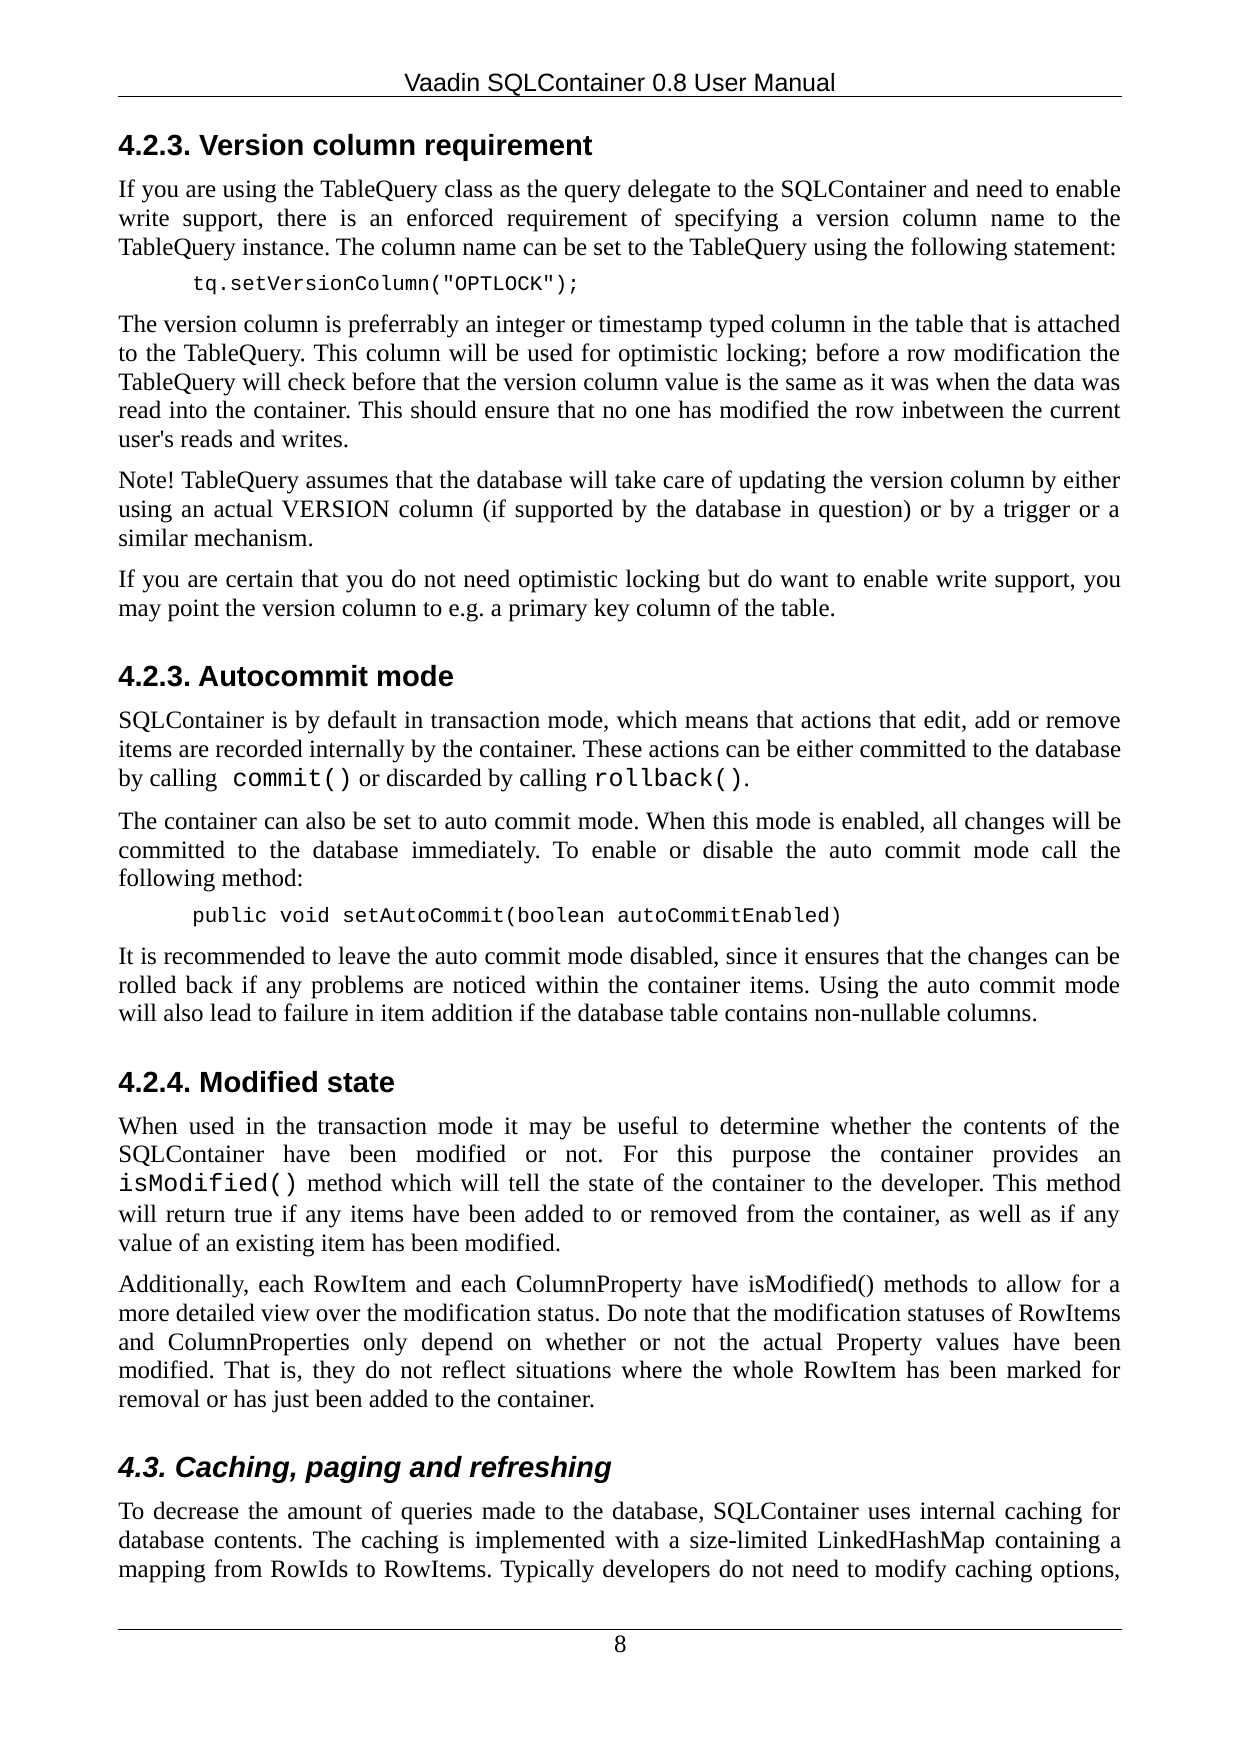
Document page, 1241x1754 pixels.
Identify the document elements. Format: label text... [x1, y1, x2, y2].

text Note! TableQuery assumes that the database will take care of updating the version column by either using an actual VERSION column (if supported by the database in question) or by a trigger or a similar mechanism. [118, 465, 1122, 552]
subtitle 4.3. Caching, paging and refreshing [118, 1450, 1122, 1484]
text When used in the transaction mode it may be useful to determine whether the contents of the SQLContainer have been modified or not. For this purpose the container provides an isModified() method which will tell the state of the container to the developer. This method will return true if any items have been added to or removed from the container, as well as if any value of an existing item has been modified. [118, 1111, 1122, 1257]
text Additionally, each RowItem and each ColumnProperty have isModified() methods to allow for a more detailed view over the modification status. Do note that the modification statuses of RowItems and ColumnProperties only depend on whether or not the actual Property values have been modified. That is, they do not reflect situations where the whole RowItem has been marked for removal or has just been added to the container. [118, 1269, 1122, 1413]
text The container can also be set to auto commit mode. When this mode is enabled, all changes will be committed to the database immediately. To enable or disable the auto commit mode call the following method: [118, 806, 1122, 892]
subtitle 4.2.3. Version column requirement [118, 128, 1122, 162]
text It is recommended to leave the auto commit mode disabled, since it ensures that the changes can be rolled back if any problems are noticed within the container items. Using the auto commit mode will also lead to failure in item addition if the database table contains non-nullable columns. [118, 941, 1122, 1027]
subtitle 4.2.3. Autocommit mode [118, 659, 1122, 693]
text If you are certain that you do not need optimistic locking but do want to enable write support, you may point the version column to e.g. a primary key column of the table. [118, 564, 1122, 622]
text tq.setVersionColumn("OPTLOCK"); [118, 273, 1122, 297]
text public void setAutoCommit(boolean autoCommitEnabled) [118, 905, 1122, 928]
text SQLContainer is by default in transaction mode, which means that actions that edit, add or remove items are recorded internally by the container. These actions can be either committed to the database by calling commit() or discarded by calling rollback(). [118, 705, 1122, 793]
text If you are using the TableQuery class as the query delegate to the SQLContainer and need to enable write support, there is an enforced requirement of specifying a version column name to the TableQuery instance. The column name can be set to the TableQuery using the following statement: [118, 174, 1122, 261]
subtitle 4.2.4. Modified state [118, 1065, 1122, 1098]
text The version column is preferrably an integer or timestamp typed column in the table that is attached to the TableQuery. This column will be used for optimistic locking; before a row modification the TableQuery will check before that the version column value is the same as it was when the data was read into the container. This should ensure that no one has modified the row inbetween the current user's reads and writes. [118, 309, 1122, 453]
text To decrease the amount of queries made to the database, SQLContainer uses internal caching for database contents. The caching is implemented with a size-limited LinkedHashMap containing a mapping from RowIds to RowItems. Typically developers do not need to modify caching options, [118, 1496, 1122, 1583]
